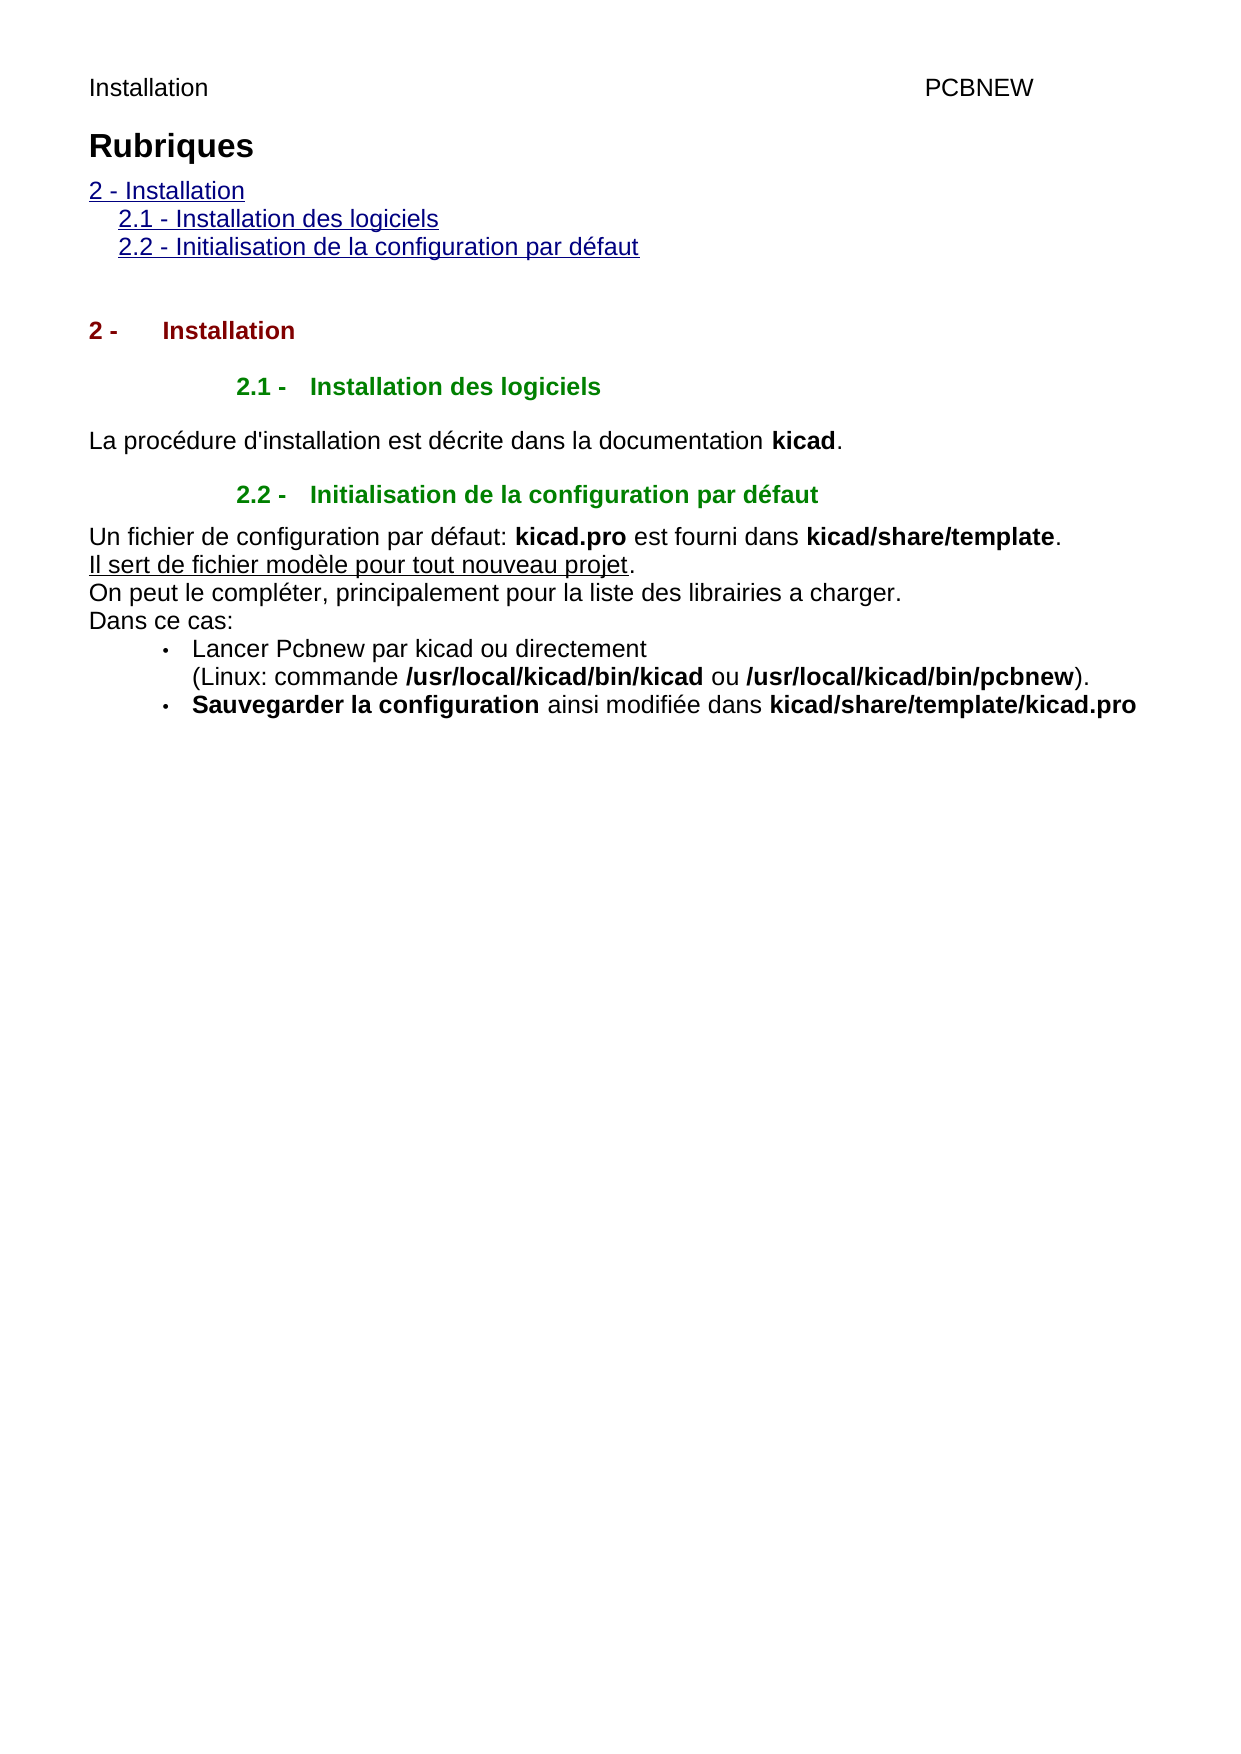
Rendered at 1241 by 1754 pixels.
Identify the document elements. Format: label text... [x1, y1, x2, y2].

text Il sert de fichier modèle pour tout nouveau projet. [88, 551, 1152, 578]
subtitle Installation [88, 317, 1152, 345]
subtitle Rubriques [88, 127, 1152, 164]
list Sauvegarder la configuration ainsi modifiée dans kicad/share/template/kicad.pro [162, 691, 1152, 719]
text Un fichier de configuration par défaut: kicad.pro est fourni dans kicad/share/template. [88, 522, 1152, 551]
text 2.1 - Installation des logiciels [118, 205, 1152, 233]
subtitle Initialisation de la configuration par défaut [162, 481, 1152, 508]
text 2.2 - Initialisation de la configuration par défaut [118, 233, 1152, 261]
text Dans ce cas: [88, 607, 1152, 634]
text On peut le compléter, principalement pour la liste des librairies a charger. [88, 578, 1152, 607]
text La procédure d'installation est décrite dans la documentation kicad. [88, 427, 1152, 455]
subtitle Installation des logiciels [162, 373, 1152, 401]
text 2 - Installation [88, 177, 1152, 205]
list Lancer Pcbnew par kicad ou directement (Linux: commande /usr/local/kicad/bin/kicad ou /usr/local/kicad/bin/pcbnew). [162, 634, 1152, 691]
